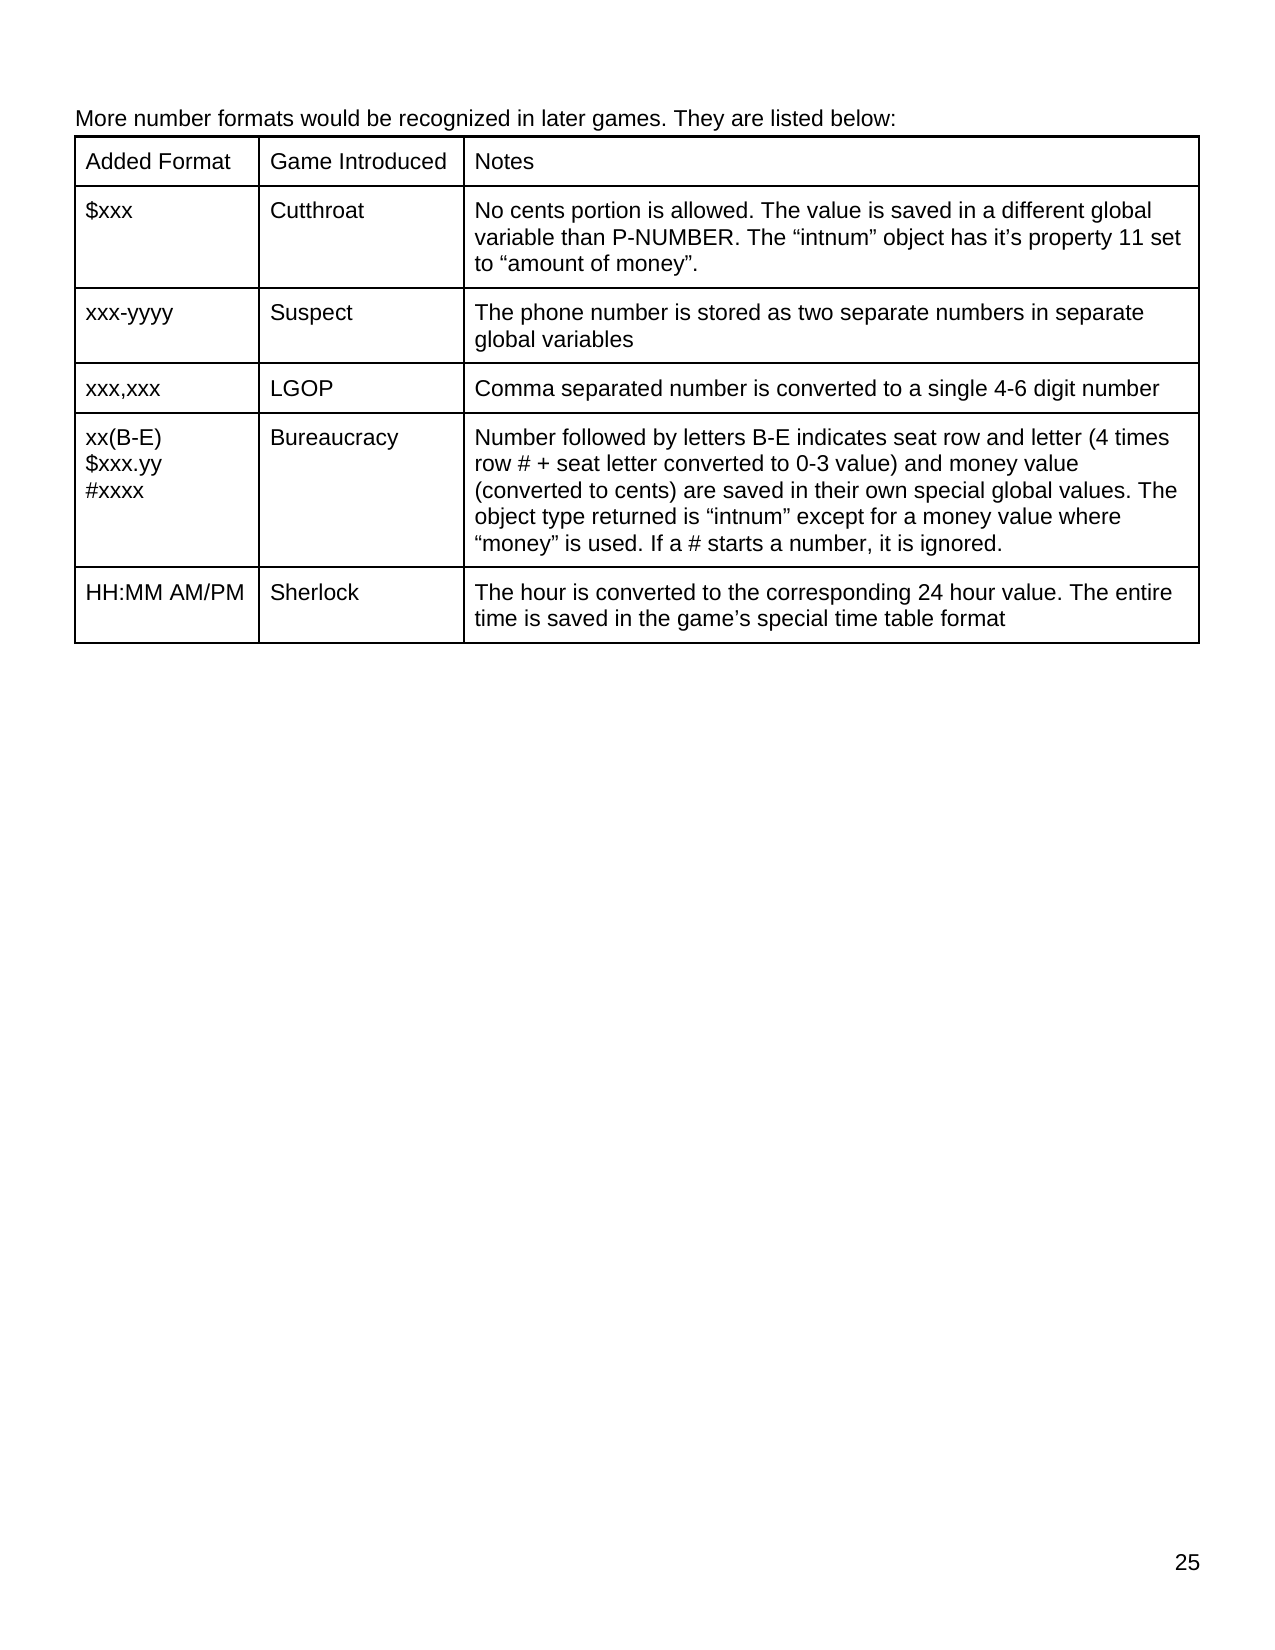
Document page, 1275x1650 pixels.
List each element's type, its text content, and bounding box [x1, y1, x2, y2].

text More number formats would be recognized in later games. They are listed below: [75, 105, 1200, 132]
table_cell Cutthroat [260, 187, 463, 287]
table_cell The hour is converted to the corresponding 24 hour value. The entire time is saved in the game’s special time table format [465, 568, 1198, 642]
table_header Game Introduced [260, 138, 463, 185]
table_cell Comma separated number is converted to a single 4-6 digit number [465, 364, 1198, 412]
table_cell HH:MM AM/PM [76, 568, 258, 642]
table_cell Number followed by letters B-E indicates seat row and letter (4 times row # + seat letter converted to 0-3 value) and money value (converted to cents) are saved in their own special global values. The object type returned is “intnum” except for a money value where “money” is used. If a # starts a number, it is ignored. [465, 414, 1198, 566]
table_cell The phone number is stored as two separate numbers in separate global variables [465, 289, 1198, 362]
table_cell $xxx [76, 187, 258, 287]
table_cell xx(B-E) $xxx.yy #xxxx [76, 414, 258, 566]
table_header Notes [465, 138, 1198, 185]
table_cell Suspect [260, 289, 463, 362]
table_cell Sherlock [260, 568, 463, 642]
table_cell LGOP [260, 364, 463, 412]
table_cell No cents portion is allowed. The value is saved in a different global variable than P-NUMBER. The “intnum” object has it’s property 11 set to “amount of money”. [465, 187, 1198, 287]
table_cell xxx,xxx [76, 364, 258, 412]
table_cell Bureaucracy [260, 414, 463, 566]
table_header Added Format [76, 138, 258, 185]
table_cell xxx-yyyy [76, 289, 258, 362]
